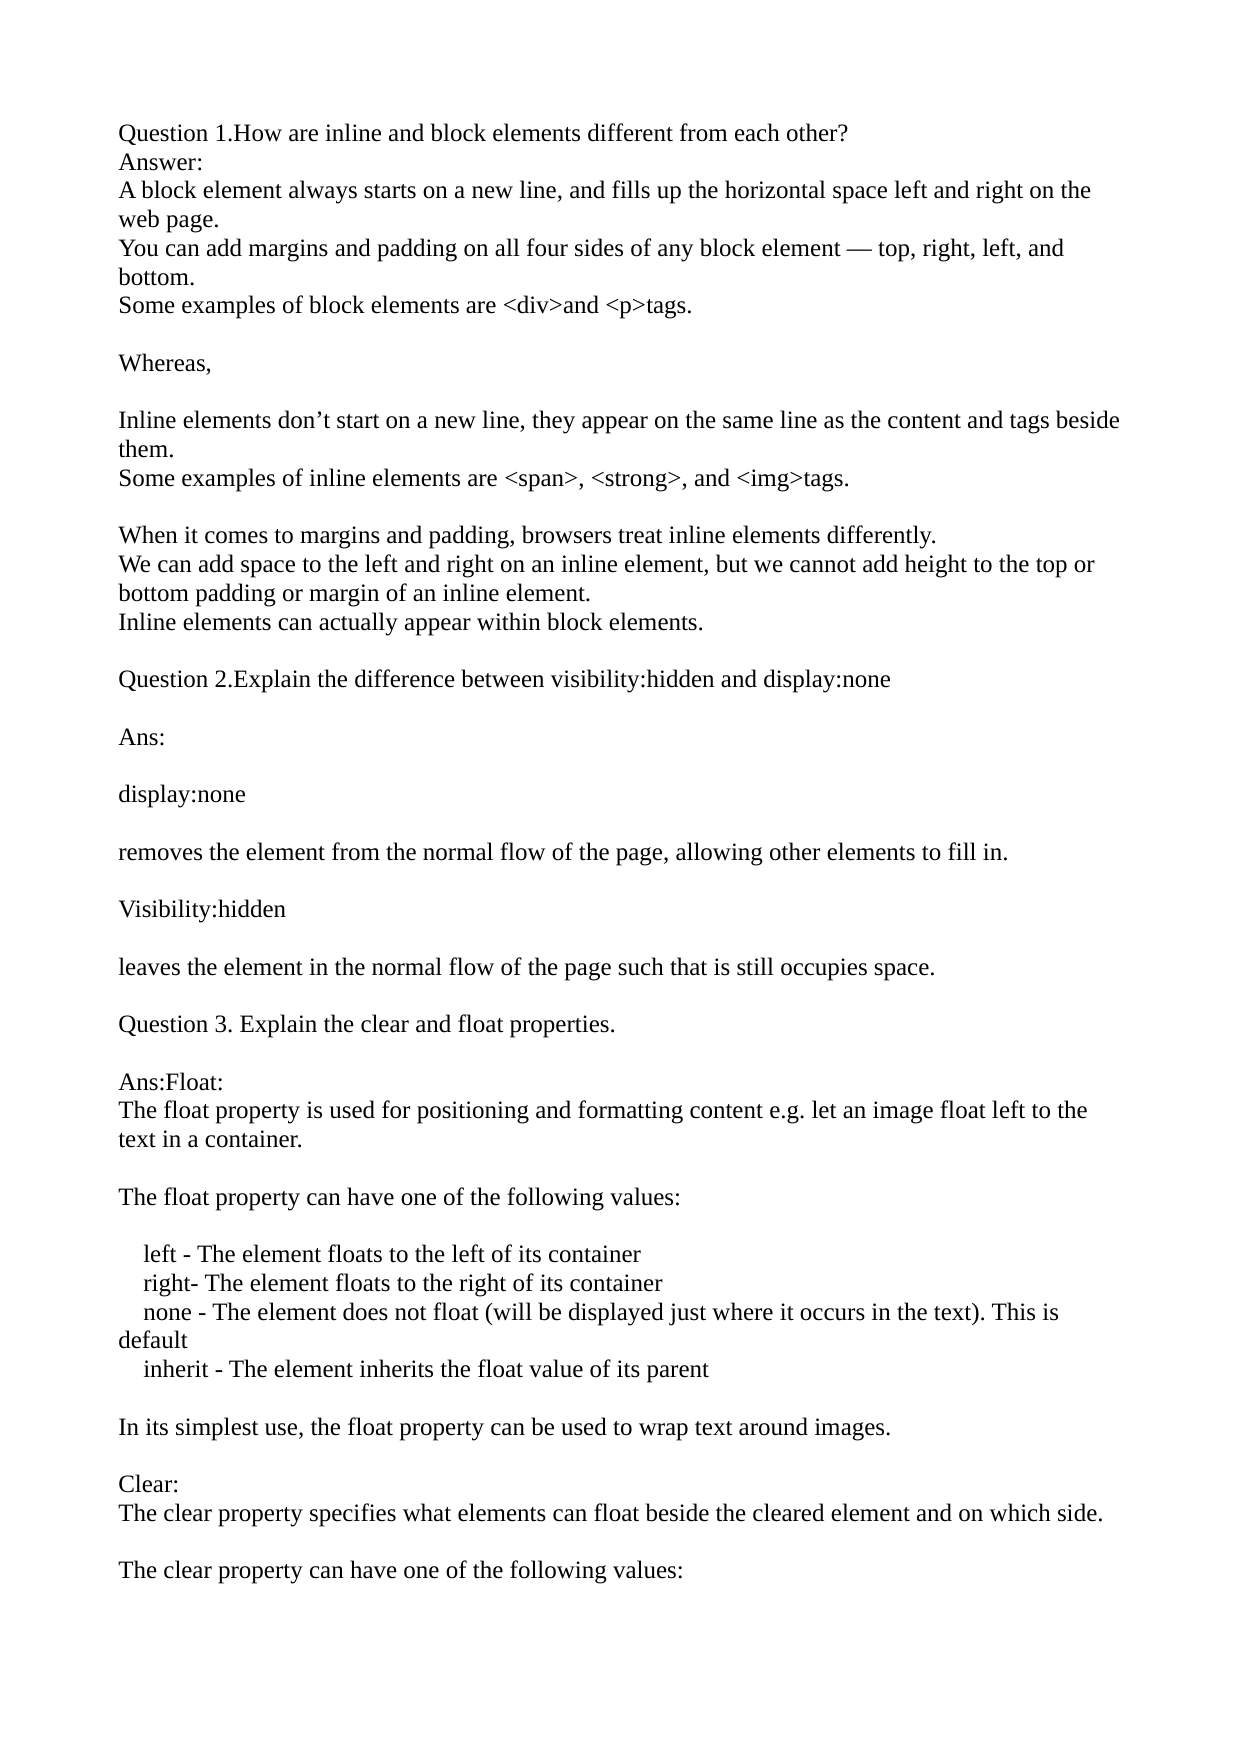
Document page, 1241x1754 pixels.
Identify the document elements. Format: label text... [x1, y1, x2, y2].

text Whereas, [118, 348, 1122, 377]
text display:none [118, 779, 1122, 808]
text In its simplest use, the float property can be used to wrap text around images. [118, 1412, 1122, 1441]
text Answer​: [118, 147, 1122, 176]
text A block element always starts on a new line, and fills up the horizontal space left and right on the web page. [118, 176, 1122, 233]
text Inline elements don’t start on a new line, they appear on the same line as the content and tags beside them. [118, 406, 1122, 463]
text Some examples of inline elements are ​<span>​, ​<strong>​, and <img>​tags. [118, 463, 1122, 492]
text We can add space to the left and right on an inline element, but we cannot add height to the top or bottom padding or margin of an inline element. [118, 549, 1122, 607]
text Question 3. Explain the clear and float properties. [118, 1009, 1122, 1038]
text The clear property can have one of the following values: [118, 1556, 1122, 1584]
text The float property can have one of the following values: [118, 1182, 1122, 1211]
text Inline elements can actually appear within block elements. [118, 607, 1122, 636]
text The clear property specifies what elements can float beside the cleared element and on which side. [118, 1498, 1122, 1527]
text You can add margins and padding on all four sides of any block element — top, right, left, and bottom. [118, 233, 1122, 291]
text none - The element does not float (will be displayed just where it occurs in the text). This is default [118, 1297, 1122, 1354]
text removes the element from the normal flow of the page, allowing other elements to fill in. [118, 837, 1122, 866]
text leaves the element in the normal flow of the page such that is still occupies space. [118, 952, 1122, 981]
text inherit - The element inherits the float value of its parent [118, 1354, 1122, 1383]
text right- The element floats to the right of its container [118, 1268, 1122, 1297]
text When it comes to margins and padding, browsers treat inline elements differently. [118, 521, 1122, 549]
text Question 2.Explain the difference between visibility:hidden and display:none [118, 664, 1122, 693]
text Question 1.How are inline and block elements different from each other? [118, 118, 1122, 147]
text The float property is used for positioning and formatting content e.g. let an image float left to the text in a container. [118, 1096, 1122, 1153]
text Some examples of block elements are ​<div>​and ​<p>​tags. [118, 291, 1122, 319]
text Ans:Float: [118, 1067, 1122, 1096]
text Ans: [118, 722, 1122, 751]
text left - The element floats to the left of its container [118, 1239, 1122, 1268]
text Clear: [118, 1469, 1122, 1498]
text Visibility:hidden [118, 894, 1122, 923]
